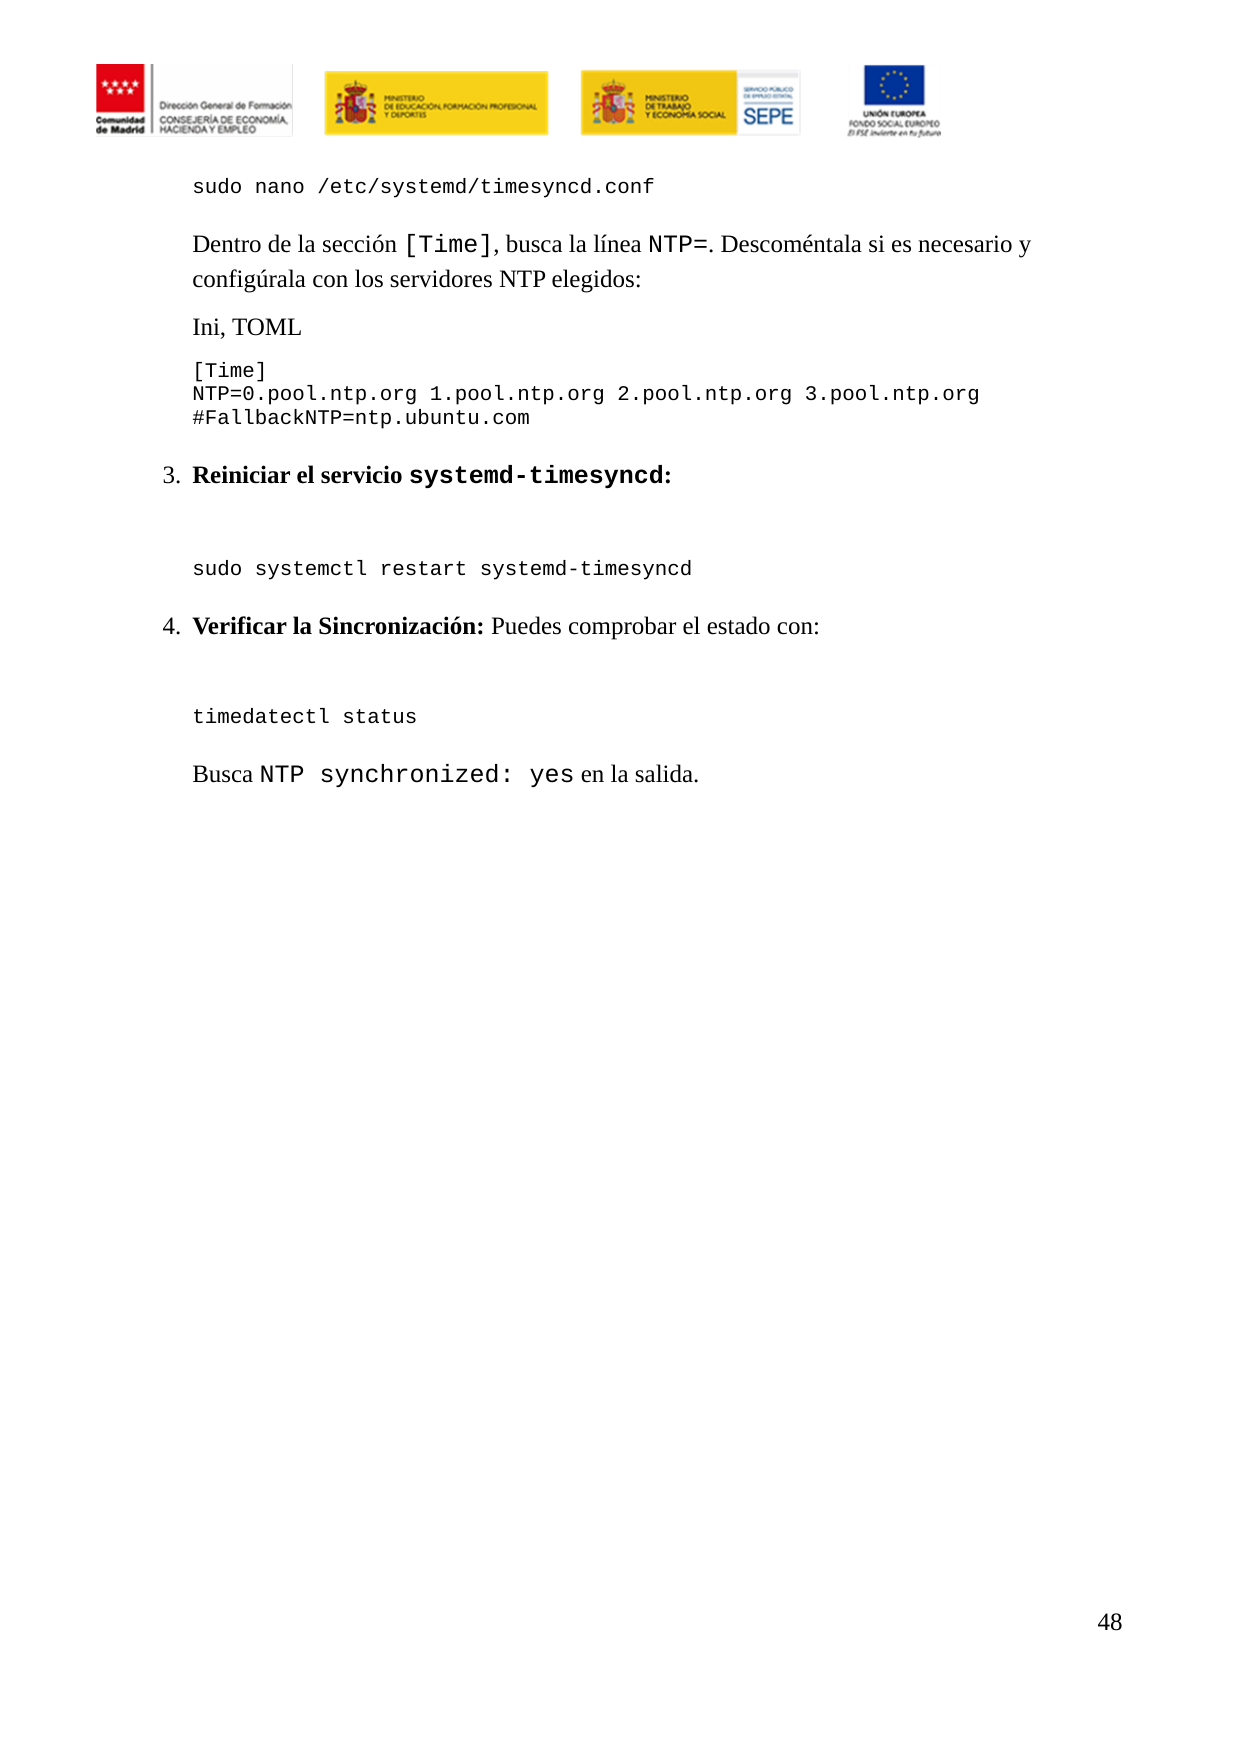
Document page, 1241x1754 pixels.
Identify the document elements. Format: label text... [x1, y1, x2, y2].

list [Time] [162, 360, 1122, 383]
list timedatectl status [162, 706, 1122, 730]
list NTP=0.pool.ntp.org 1.pool.ntp.org 2.pool.ntp.org 3.pool.ntp.org [162, 383, 1122, 407]
list #FallbackNTP=ntp.ubuntu.com [162, 407, 1122, 431]
picture [96, 64, 942, 140]
list Reiniciar el servicio systemd-timesyncd: [162, 460, 1122, 491]
list sudo nano /etc/systemd/timesyncd.conf [162, 176, 1122, 200]
list sudo systemctl restart systemd-timesyncd [162, 558, 1122, 581]
list Ini, TOML [162, 312, 1122, 341]
list Dentro de la sección [Time], busca la línea NTP=. Descoméntala si es necesario y configúrala con los servidores NTP elegidos: [162, 229, 1122, 293]
list Busca NTP synchronized: yes en la salida. [162, 759, 1122, 790]
list Verificar la Sincronización: Puedes comprobar el estado con: [162, 611, 1122, 640]
